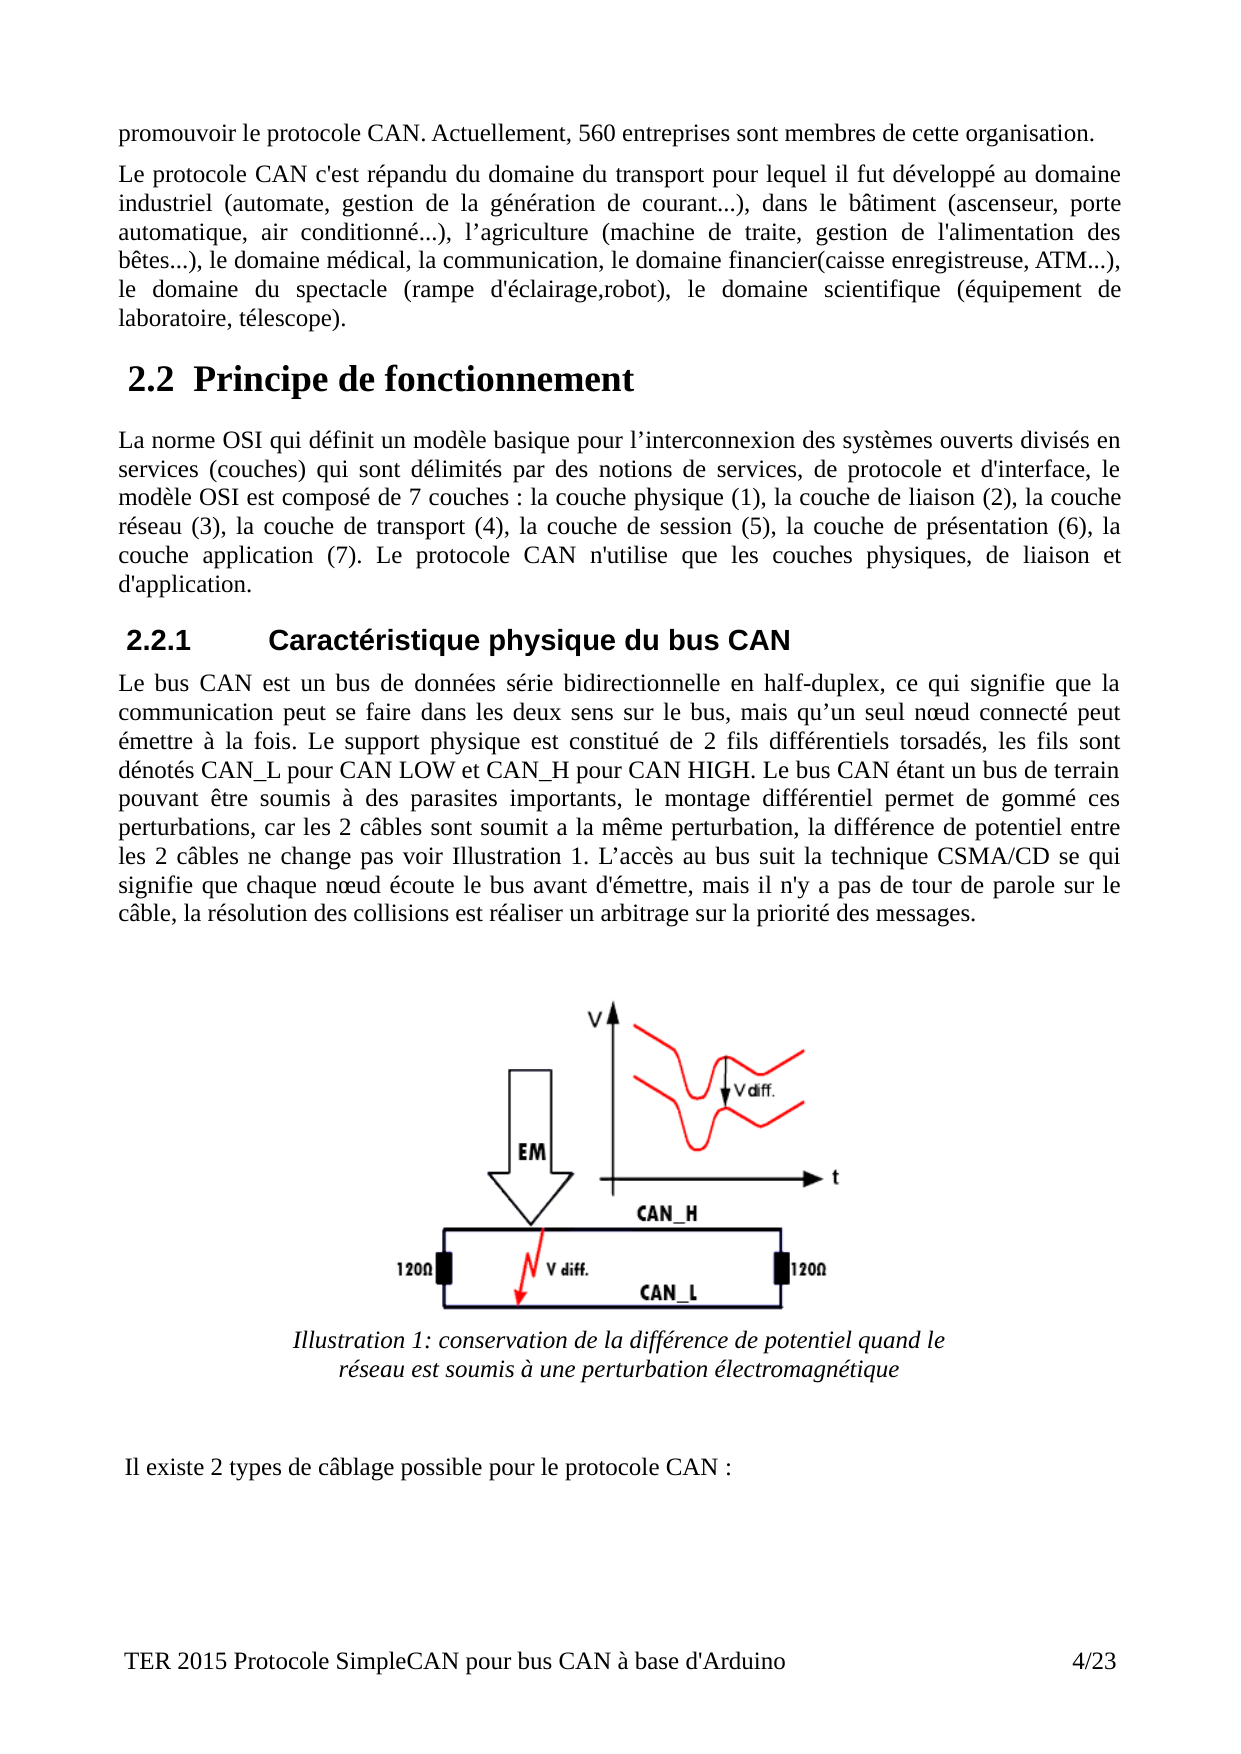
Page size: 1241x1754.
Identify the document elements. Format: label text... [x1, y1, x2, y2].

text Illustration 1: conservation de la différence de potentiel quand le réseau est soumis à une perturbation électromagnétique [268, 973, 972, 1382]
picture [393, 973, 847, 1325]
text Il existe 2 types de câblage possible pour le protocole CAN : [118, 1452, 1122, 1481]
text La norme OSI qui définit un modèle basique pour l’interconnexion des systèmes ouverts divisés en services (couches) qui sont délimités par des notions de services, de protocole et d'interface, le modèle OSI est composé de 7 couches : la couche physique (1), la couche de liaison (2), la couche réseau (3), la couche de transport (4), la couche de session (5), la couche de présentation (6), la couche application (7). Le protocole CAN n'utilise que les couches physiques, de liaison et d'application. [118, 425, 1122, 597]
text promouvoir le protocole CAN. Actuellement, 560 entreprises sont membres de cette organisation. [118, 118, 1122, 147]
text Le bus CAN est un bus de données série bidirectionnelle en half-duplex, ce qui signifie que la communication peut se faire dans les deux sens sur le bus, mais qu’un seul nœud connecté peut émettre à la fois. Le support physique est constitué de 2 fils différentiels torsadés, les fils sont dénotés CAN_L pour CAN LOW et CAN_H pour CAN HIGH. Le bus CAN étant un bus de terrain pouvant être soumis à des parasites importants, le montage différentiel permet de gommé ces perturbations, car les 2 câbles sont soumit a la même perturbation, la différence de potentiel entre les 2 câbles ne change pas voir Illustration 1. L’accès au bus suit la technique CSMA/CD se qui signifie que chaque nœud écoute le bus avant d'émettre, mais il n'y a pas de tour de parole sur le câble, la résolution des collisions est réaliser un arbitrage sur la priorité des messages. [118, 668, 1122, 927]
subtitle Caractéristique physique du bus CAN [118, 622, 1122, 656]
subtitle Principe de fonctionnement [118, 357, 1122, 400]
text Le protocole CAN c'est répandu du domaine du transport pour lequel il fut développé au domaine industriel (automate, gestion de la génération de courant...), dans le bâtiment (ascenseur, porte automatique, air conditionné...), l’agriculture (machine de traite, gestion de l'alimentation des bêtes...), le domaine médical, la communication, le domaine financier(caisse enregistreuse, ATM...), le domaine du spectacle (rampe d'éclairage,robot), le domaine scientifique (équipement de laboratoire, télescope). [118, 159, 1122, 332]
